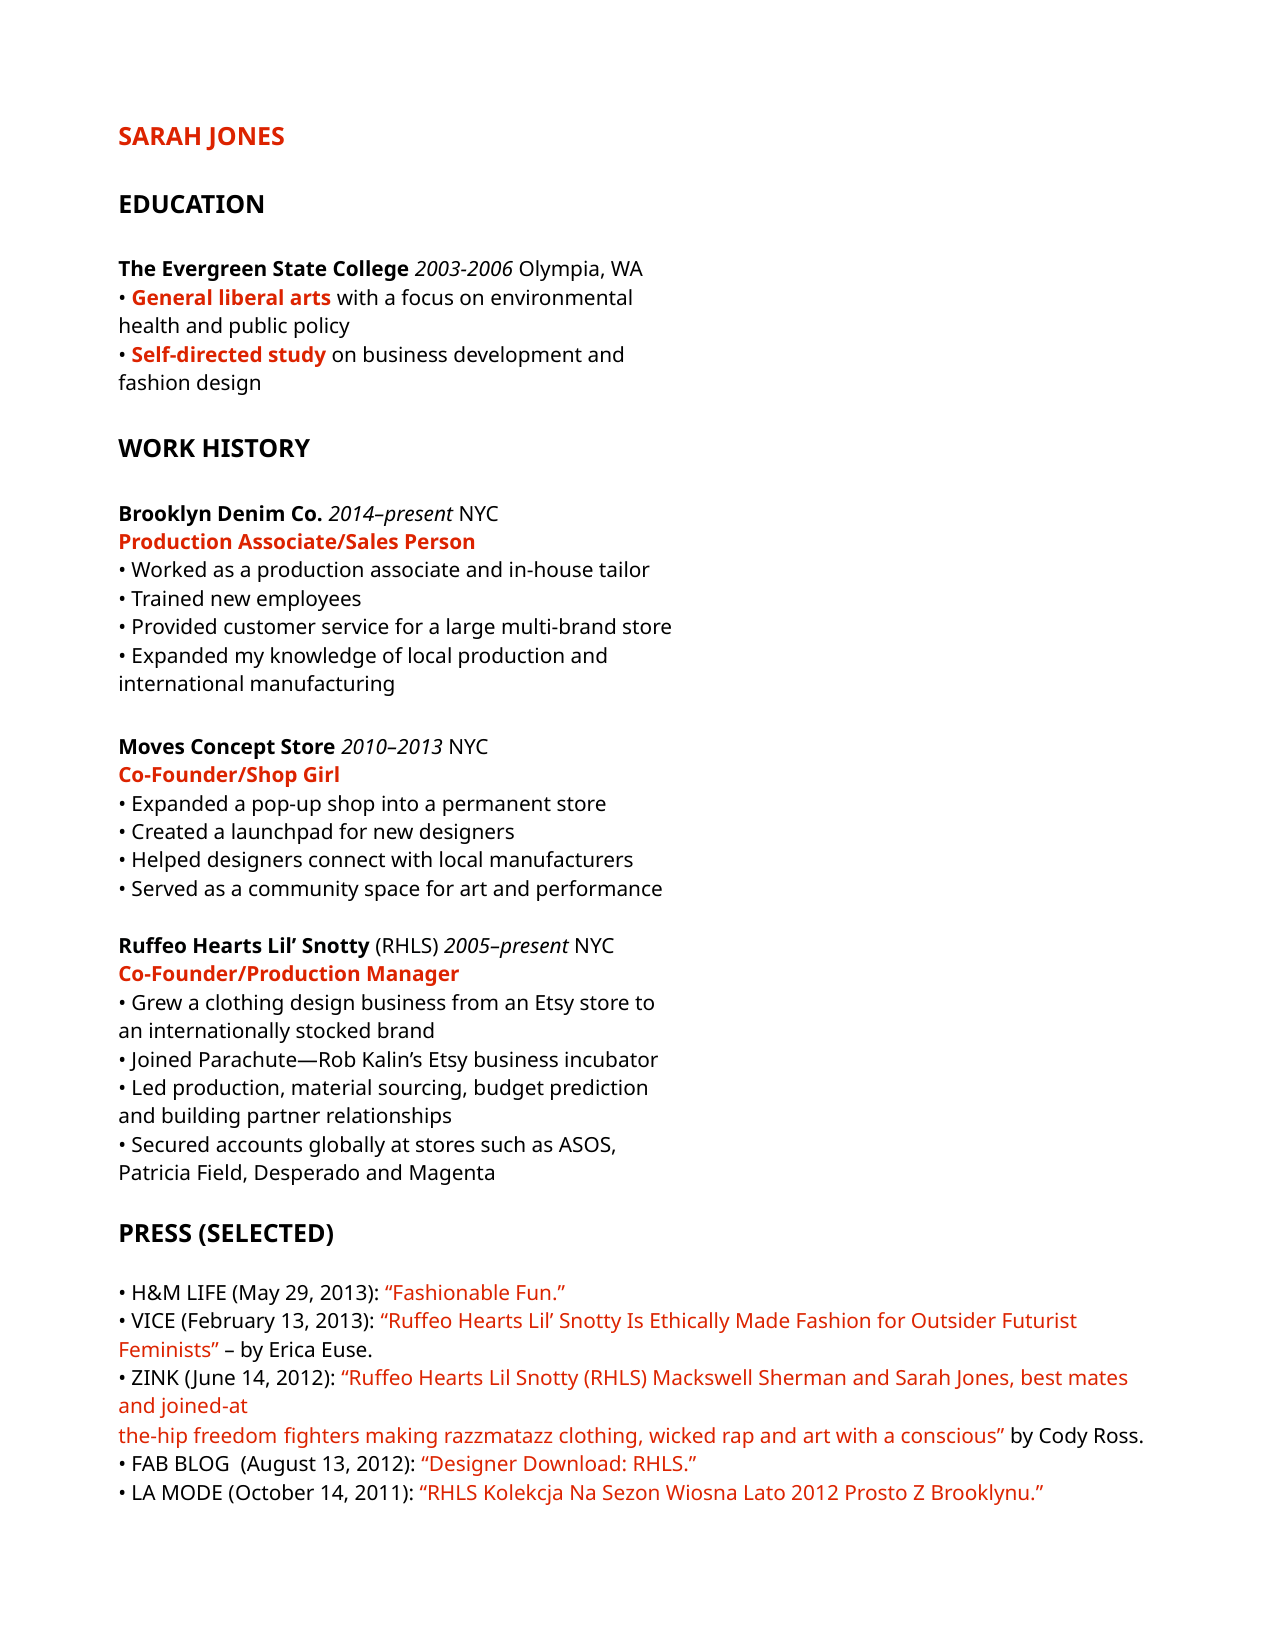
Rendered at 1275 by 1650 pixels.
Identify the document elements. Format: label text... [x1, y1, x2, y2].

text • Self-directed study on business development and [118, 340, 1157, 368]
text • Trained new employees [118, 584, 1157, 612]
text • Expanded a pop-up shop into a permanent store [118, 789, 1157, 817]
text The Evergreen State College 2003-2006 Olympia, WA [118, 254, 1157, 283]
text SARAH JONES [118, 118, 1157, 152]
text • Provided customer service for a large multi-brand store [118, 612, 1157, 641]
text • Helped designers connect with local manufacturers [118, 846, 1157, 874]
text PRESS (SELECTED) [118, 1215, 1157, 1249]
text Patricia Field, Desperado and Magenta [118, 1158, 1157, 1187]
text • ZINK (June 14, 2012): “Ruffeo Hearts Lil Snotty (RHLS) Mackswell Sherman and Sarah Jones, best mates and joined-at [118, 1363, 1157, 1420]
text Co-Founder/Shop Girl [118, 760, 1157, 789]
text • Expanded my knowledge of local production and [118, 641, 1157, 669]
text • Served as a community space for art and performance [118, 874, 1157, 902]
text the-hip freedom fighters making razzmatazz clothing, wicked rap and art with a conscious” by Cody Ross. [118, 1420, 1157, 1449]
text Production Associate/Sales Person [118, 527, 1157, 556]
text health and public policy [118, 311, 1157, 340]
text Brooklyn Denim Co. 2014–present NYC [118, 499, 1157, 527]
text WORK HISTORY [118, 431, 1157, 465]
text • FAB BLOG (August 13, 2012): “Designer Download: RHLS.” [118, 1449, 1157, 1478]
text • General liberal arts with a focus on environmental [118, 283, 1157, 311]
text • Led production, material sourcing, budget prediction [118, 1073, 1157, 1102]
text • Created a launchpad for new designers [118, 817, 1157, 846]
text an internationally stocked brand [118, 1016, 1157, 1045]
text • VICE (February 13, 2013): “Ruffeo Hearts Lil’ Snotty Is Ethically Made Fashion for Outsider Futurist Feminists” – by Erica Euse. [118, 1306, 1157, 1363]
text • Secured accounts globally at stores such as ASOS, [118, 1130, 1157, 1158]
text Moves Concept Store 2010–2013 NYC [118, 732, 1157, 760]
text • Worked as a production associate and in-house tailor [118, 556, 1157, 584]
text • Joined Parachute—Rob Kalin’s Etsy business incubator [118, 1045, 1157, 1073]
text Co-Founder/Production Manager [118, 959, 1157, 988]
text EDUCATION [118, 186, 1157, 220]
text international manufacturing [118, 669, 1157, 698]
text fashion design [118, 368, 1157, 397]
text • Grew a clothing design business from an Etsy store to [118, 988, 1157, 1016]
text and building partner relationships [118, 1102, 1157, 1130]
text Ruffeo Hearts Lil’ Snotty (RHLS) 2005–present NYC [118, 931, 1157, 959]
text • LA MODE (October 14, 2011): “RHLS Kolekcja Na Sezon Wiosna Lato 2012 Prosto Z Brooklynu.” [118, 1478, 1157, 1506]
text • H&M LIFE (May 29, 2013): “Fashionable Fun.” [118, 1278, 1157, 1306]
